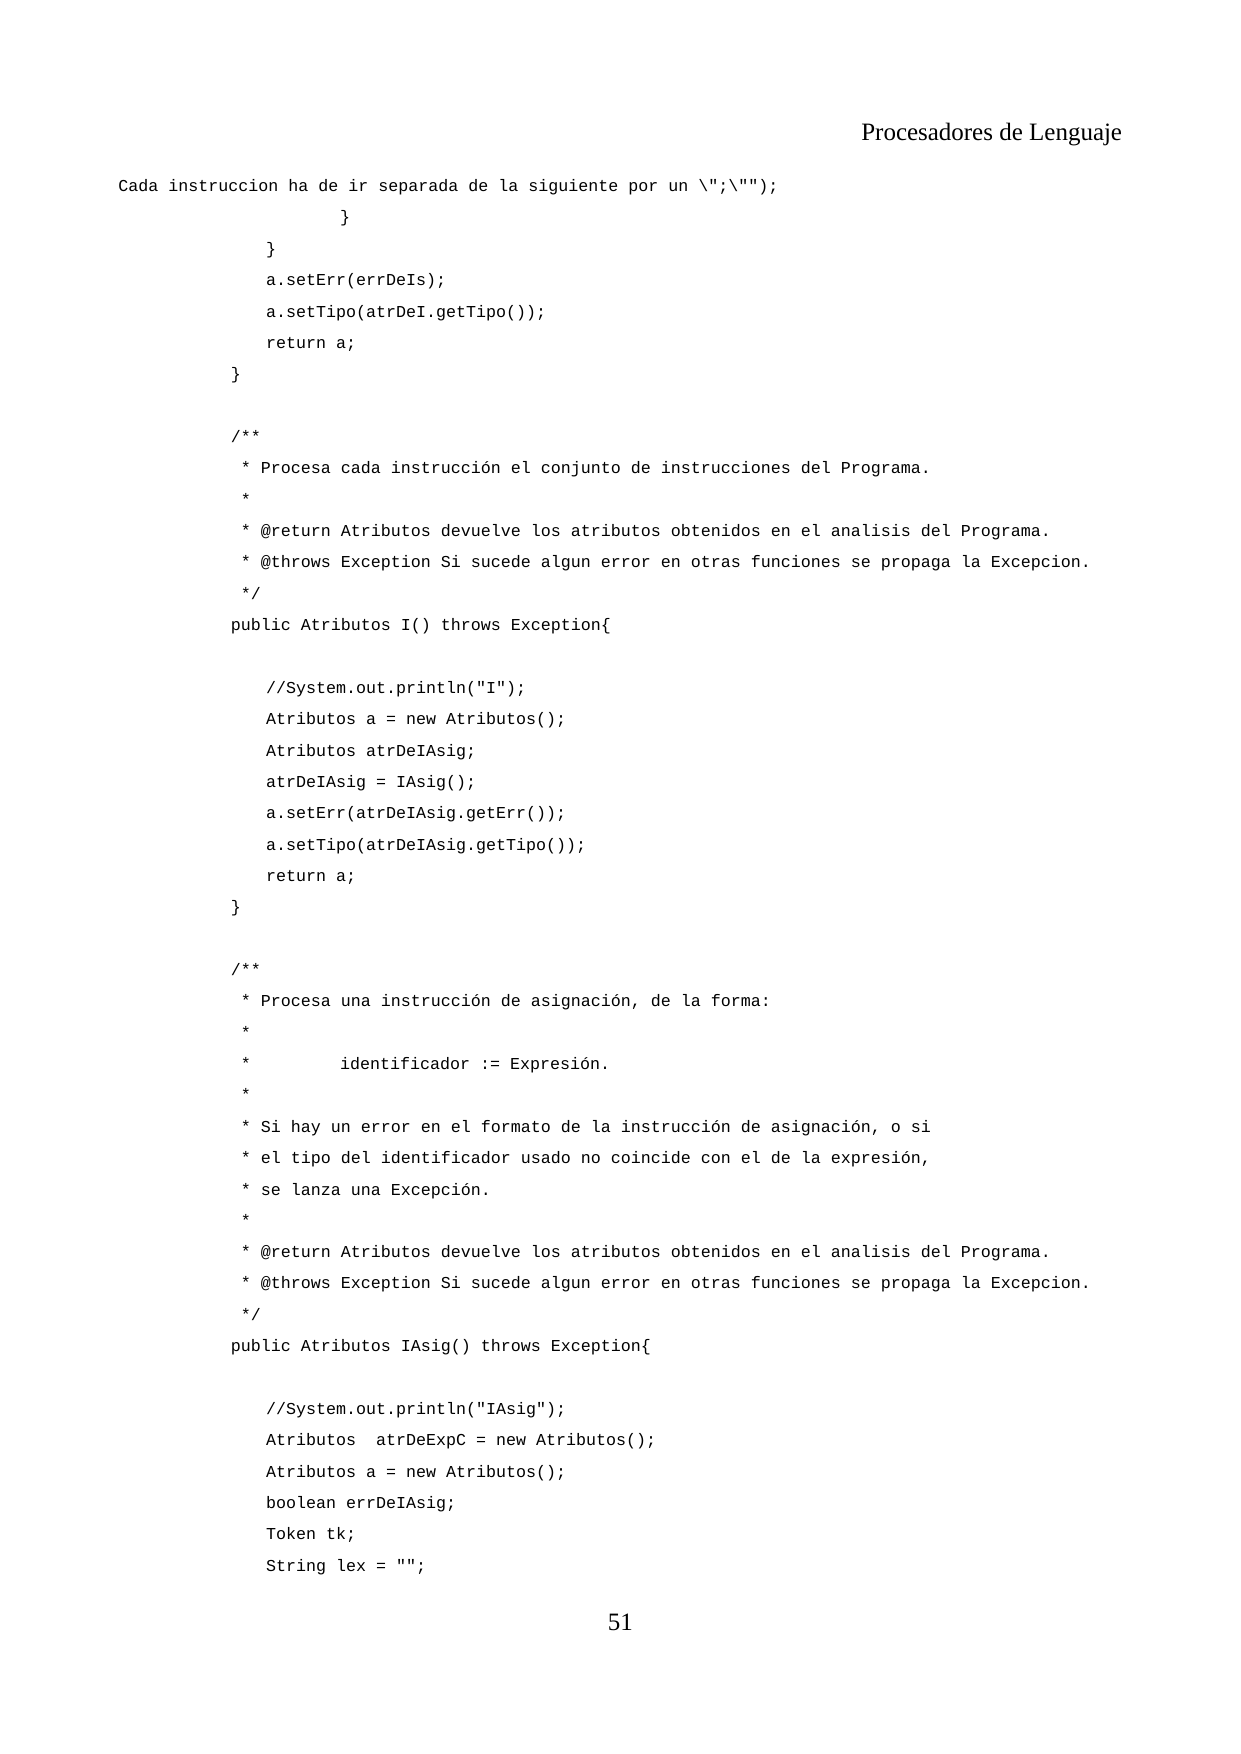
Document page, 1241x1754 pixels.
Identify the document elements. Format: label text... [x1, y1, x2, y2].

text * [118, 1024, 1122, 1043]
text a.setErr(atrDeIAsig.getErr()); [118, 805, 1122, 824]
text * se lanza una Excepción. [118, 1181, 1122, 1200]
text } [118, 899, 1122, 918]
text a.setTipo(atrDeIAsig.getTipo()); [118, 836, 1122, 855]
text Cada instruccion ha de ir separada de la siguiente por un \";\""); [118, 178, 1122, 197]
text * Procesa cada instrucción el conjunto de instrucciones del Programa. [118, 460, 1122, 479]
text atrDeIAsig = IAsig(); [118, 773, 1122, 792]
text Atributos a = new Atributos(); [118, 1463, 1122, 1482]
text a.setTipo(atrDeI.getTipo()); [118, 303, 1122, 322]
text * Si hay un error en el formato de la instrucción de asignación, o si [118, 1118, 1122, 1137]
text Atributos a = new Atributos(); [118, 711, 1122, 729]
text * Procesa una instrucción de asignación, de la forma: [118, 993, 1122, 1012]
text boolean errDeIAsig; [118, 1494, 1122, 1513]
text } [118, 240, 1122, 259]
text * identificador := Expresión. [118, 1056, 1122, 1074]
text Atributos atrDeIAsig; [118, 742, 1122, 761]
text * el tipo del identificador usado no coincide con el de la expresión, [118, 1150, 1122, 1168]
text return a; [118, 334, 1122, 353]
text * @return Atributos devuelve los atributos obtenidos en el analisis del Programa. [118, 523, 1122, 541]
text //System.out.println("I"); [118, 679, 1122, 698]
text return a; [118, 867, 1122, 886]
text * @throws Exception Si sucede algun error en otras funciones se propaga la Excepcion. [118, 1275, 1122, 1294]
text * [118, 491, 1122, 510]
text a.setErr(errDeIs); [118, 272, 1122, 291]
text /** [118, 962, 1122, 980]
text public Atributos IAsig() throws Exception{ [118, 1338, 1122, 1357]
text } [118, 366, 1122, 385]
text * @return Atributos devuelve los atributos obtenidos en el analisis del Programa. [118, 1244, 1122, 1263]
text String lex = ""; [118, 1557, 1122, 1576]
text public Atributos I() throws Exception{ [118, 617, 1122, 636]
text /** [118, 428, 1122, 447]
text */ [118, 1306, 1122, 1325]
text */ [118, 585, 1122, 604]
text } [118, 209, 1122, 228]
text //System.out.println("IAsig"); [118, 1401, 1122, 1419]
text * @throws Exception Si sucede algun error en otras funciones se propaga la Excepcion. [118, 554, 1122, 573]
text * [118, 1087, 1122, 1106]
text * [118, 1212, 1122, 1231]
text Token tk; [118, 1526, 1122, 1545]
text Atributos atrDeExpC = new Atributos(); [118, 1432, 1122, 1451]
